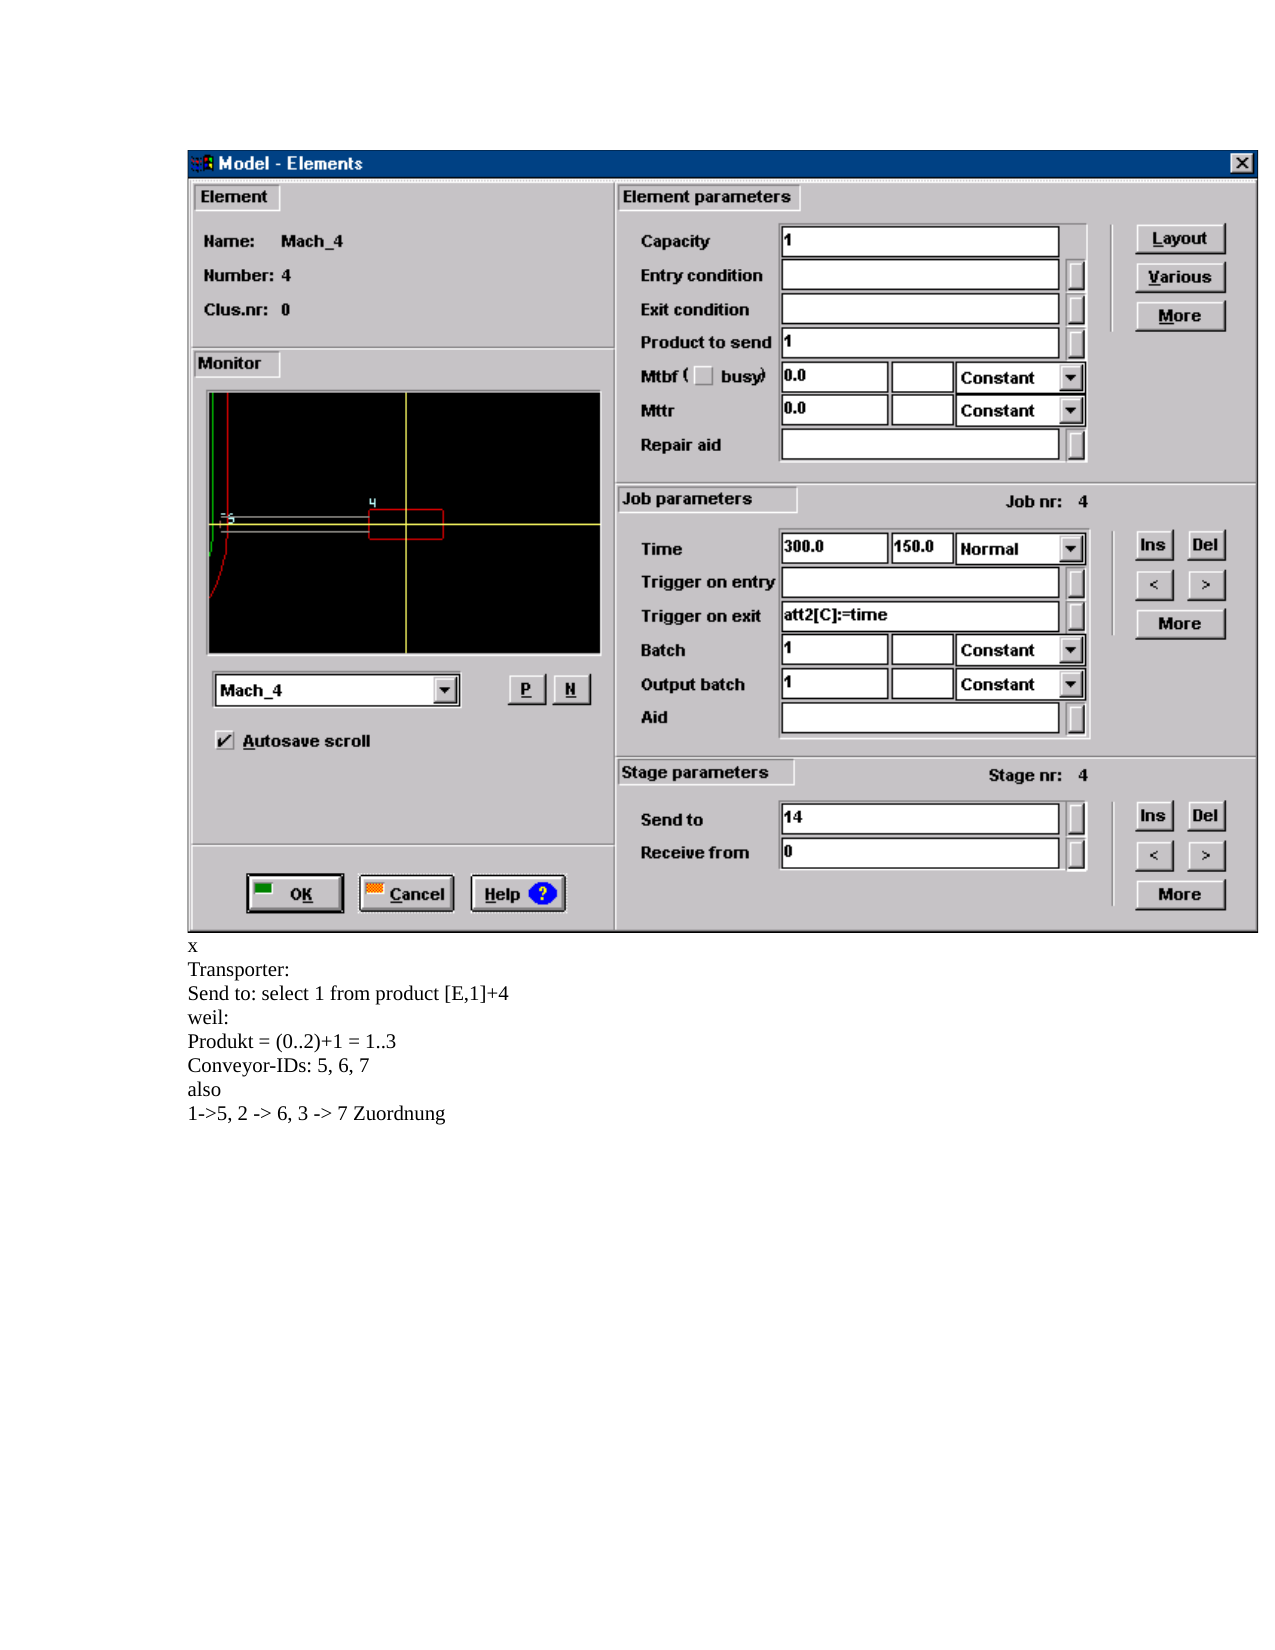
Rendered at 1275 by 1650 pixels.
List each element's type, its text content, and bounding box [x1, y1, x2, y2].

text Transporter: [187, 957, 1087, 981]
text weil: [187, 1005, 1087, 1029]
text also [187, 1077, 1087, 1101]
text Produkt = (0..2)+1 = 1..3 [187, 1029, 1087, 1053]
text Conveyor-IDs: 5, 6, 7 [187, 1053, 1087, 1077]
text x [187, 933, 1087, 957]
text 1->5, 2 -> 6, 3 -> 7 Zuordnung [187, 1101, 1087, 1125]
text Send to: select 1 from product [E,1]+4 [187, 981, 1087, 1005]
